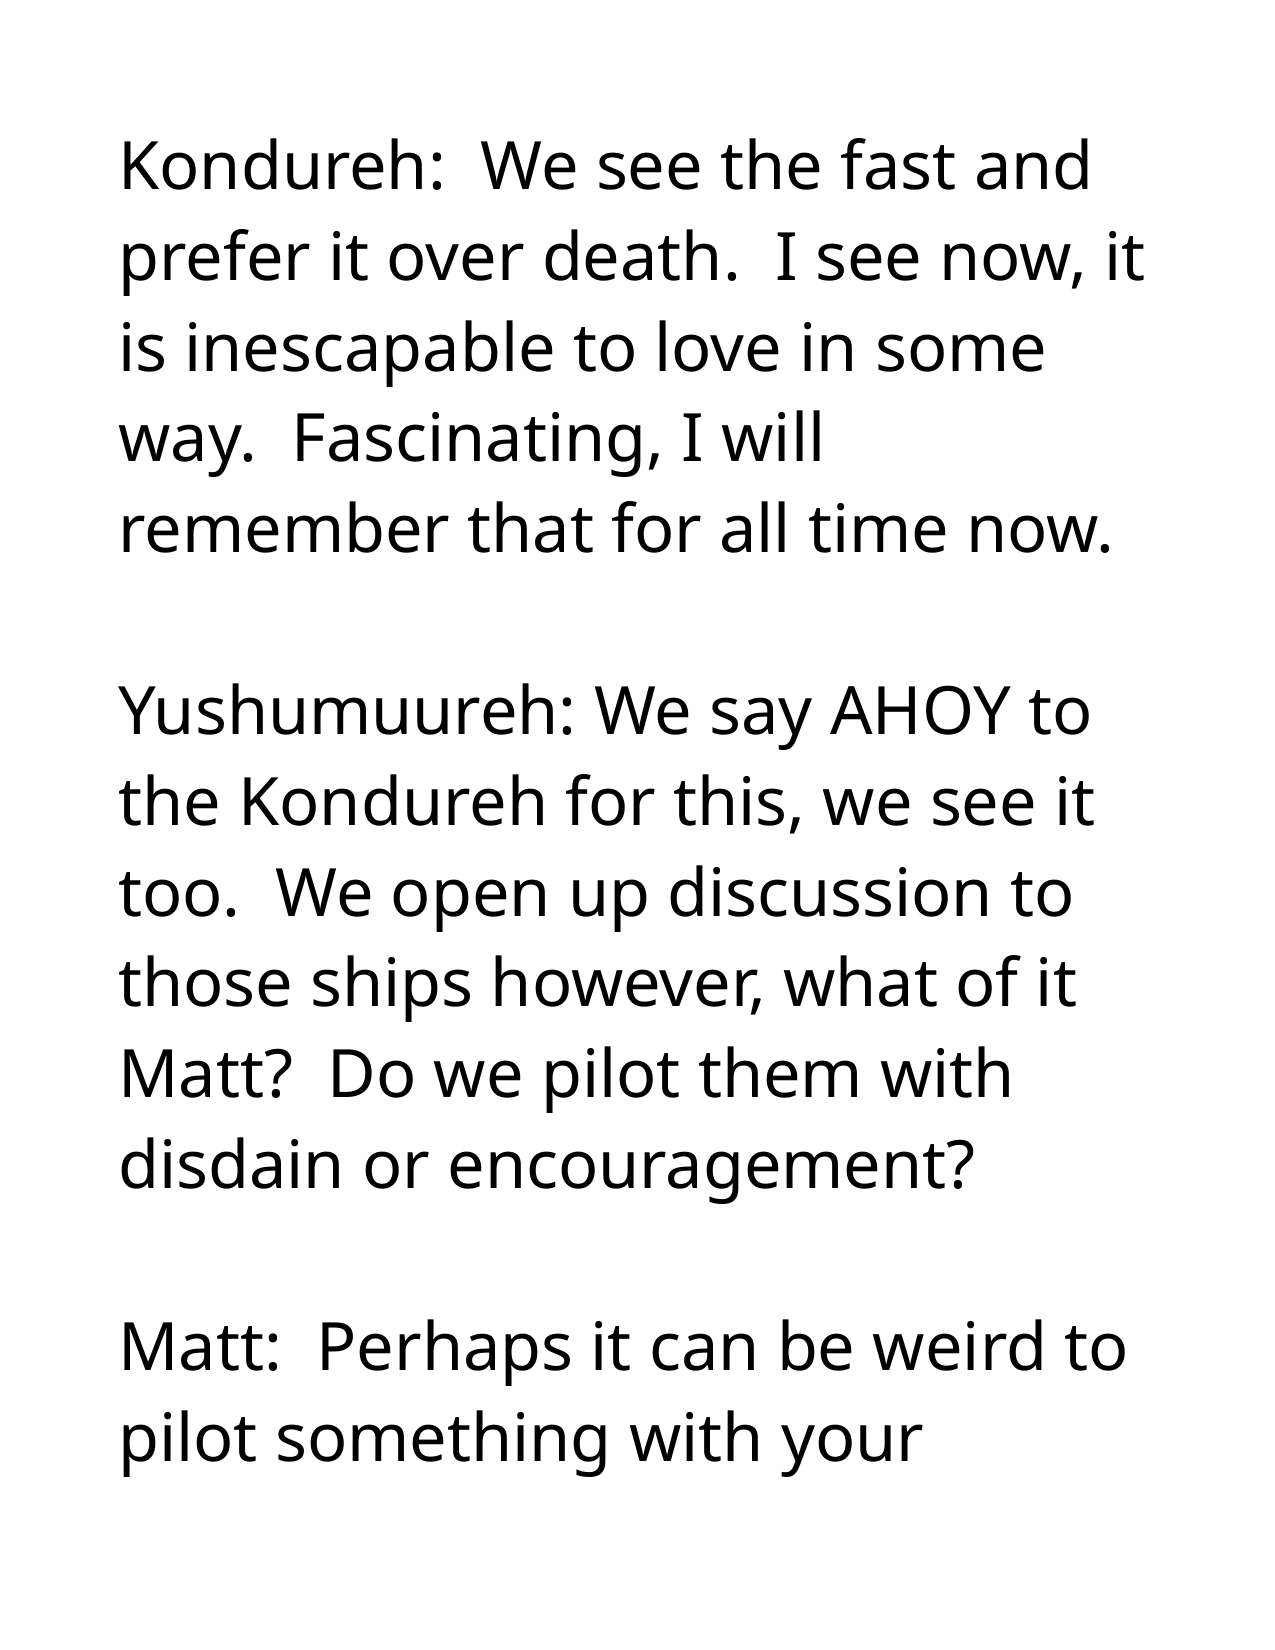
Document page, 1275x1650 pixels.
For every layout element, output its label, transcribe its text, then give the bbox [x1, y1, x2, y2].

text Yushumuureh: We say AHOY to the Kondureh for this, we see it too. We open up discussion to those ships however, what of it Matt? Do we pilot them with disdain or encouragement? [118, 663, 1157, 1208]
text Kondureh: We see the fast and prefer it over death. I see now, it is inescapable to love in some way. Fascinating, I will remember that for all time now. [118, 118, 1157, 572]
text Matt: Perhaps it can be weird to pilot something with your [118, 1299, 1157, 1481]
